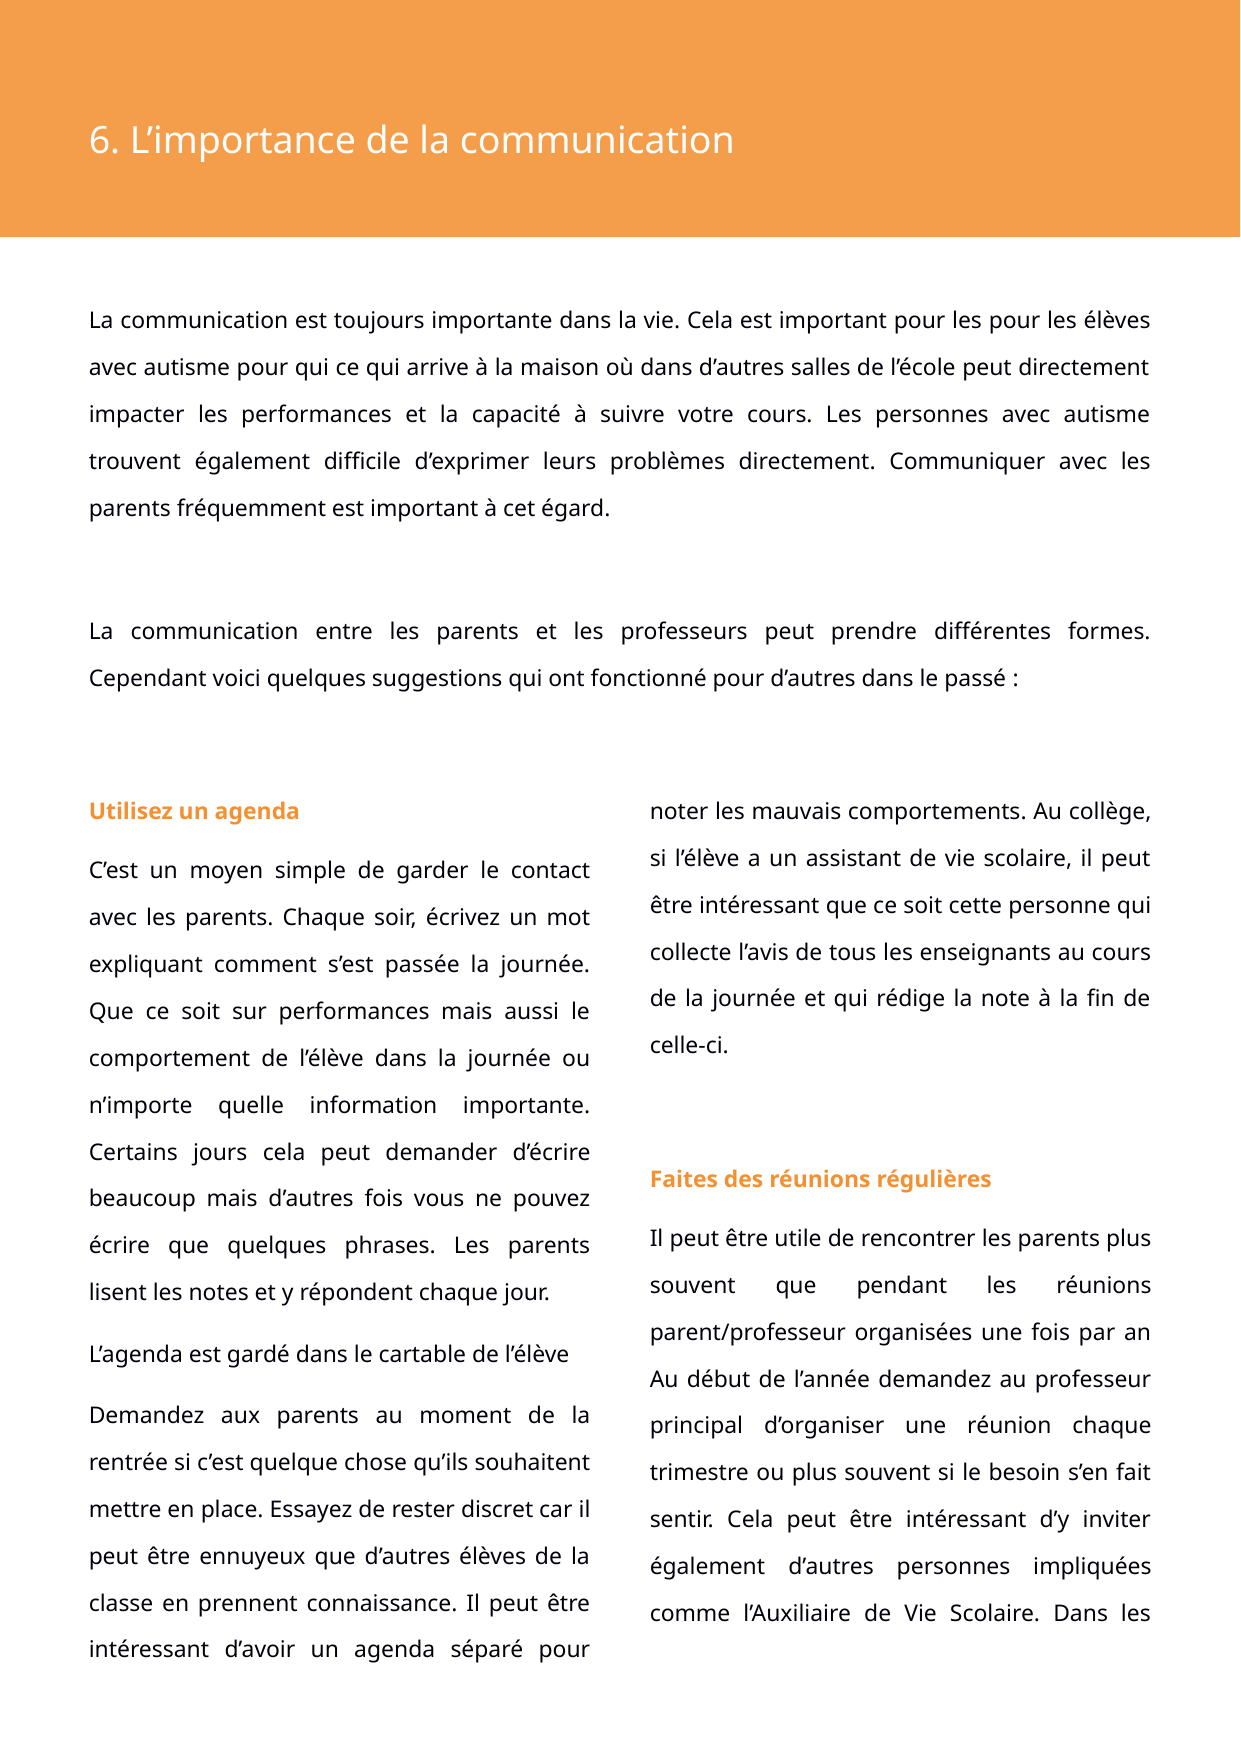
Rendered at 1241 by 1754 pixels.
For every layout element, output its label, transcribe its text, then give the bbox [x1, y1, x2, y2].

text La communication est toujours importante dans la vie. Cela est important pour les pour les élèves avec autisme pour qui ce qui arrive à la maison où dans d’autres salles de l’école peut directement impacter les performances et la capacité à suivre votre cours. Les personnes avec autisme trouvent également difficile d’exprimer leurs problèmes directement. Communiquer avec les parents fréquemment est important à cet égard. [88, 304, 1152, 523]
text noter les mauvais comportements. Au collège, si l’élève a un assistant de vie scolaire, il peut être intéressant que ce soit cette personne qui collecte l’avis de tous les enseignants au cours de la journée et qui rédige la note à la fin de celle-ci. [649, 795, 1152, 1060]
text Demandez aux parents au moment de la rentrée si c’est quelque chose qu’ils souhaitent mettre en place. Essayez de rester discret car il peut être ennuyeux que d’autres élèves de la classe en prennent connaissance. Il peut être intéressant d’avoir un agenda séparé pour [88, 1399, 591, 1664]
subtitle Utilisez un agenda [88, 795, 591, 826]
subtitle 6. L’importance de la communication [88, 113, 1152, 164]
text Il peut être utile de rencontrer les parents plus souvent que pendant les réunions parent/professeur organisées une fois par an Au début de l’année demandez au professeur principal d’organiser une réunion chaque trimestre ou plus souvent si le besoin s’en fait sentir. Cela peut être intéressant d’y inviter également d’autres personnes impliquées comme l’Auxiliaire de Vie Scolaire. Dans les [649, 1222, 1152, 1628]
text La communication entre les parents et les professeurs peut prendre différentes formes. Cependant voici quelques suggestions qui ont fonctionné pour d’autres dans le passé : [88, 614, 1152, 693]
subtitle Faites des réunions régulières [649, 1162, 1152, 1194]
text L’agenda est gardé dans le cartable de l’élève [88, 1337, 591, 1369]
text C’est un moyen simple de garder le contact avec les parents. Chaque soir, écrivez un mot expliquant comment s’est passée la journée. Que ce soit sur performances mais aussi le comportement de l’élève dans la journée ou n’importe quelle information importante. Certains jours cela peut demander d’écrire beaucoup mais d’autres fois vous ne pouvez écrire que quelques phrases. Les parents lisent les notes et y répondent chaque jour. [88, 854, 591, 1307]
